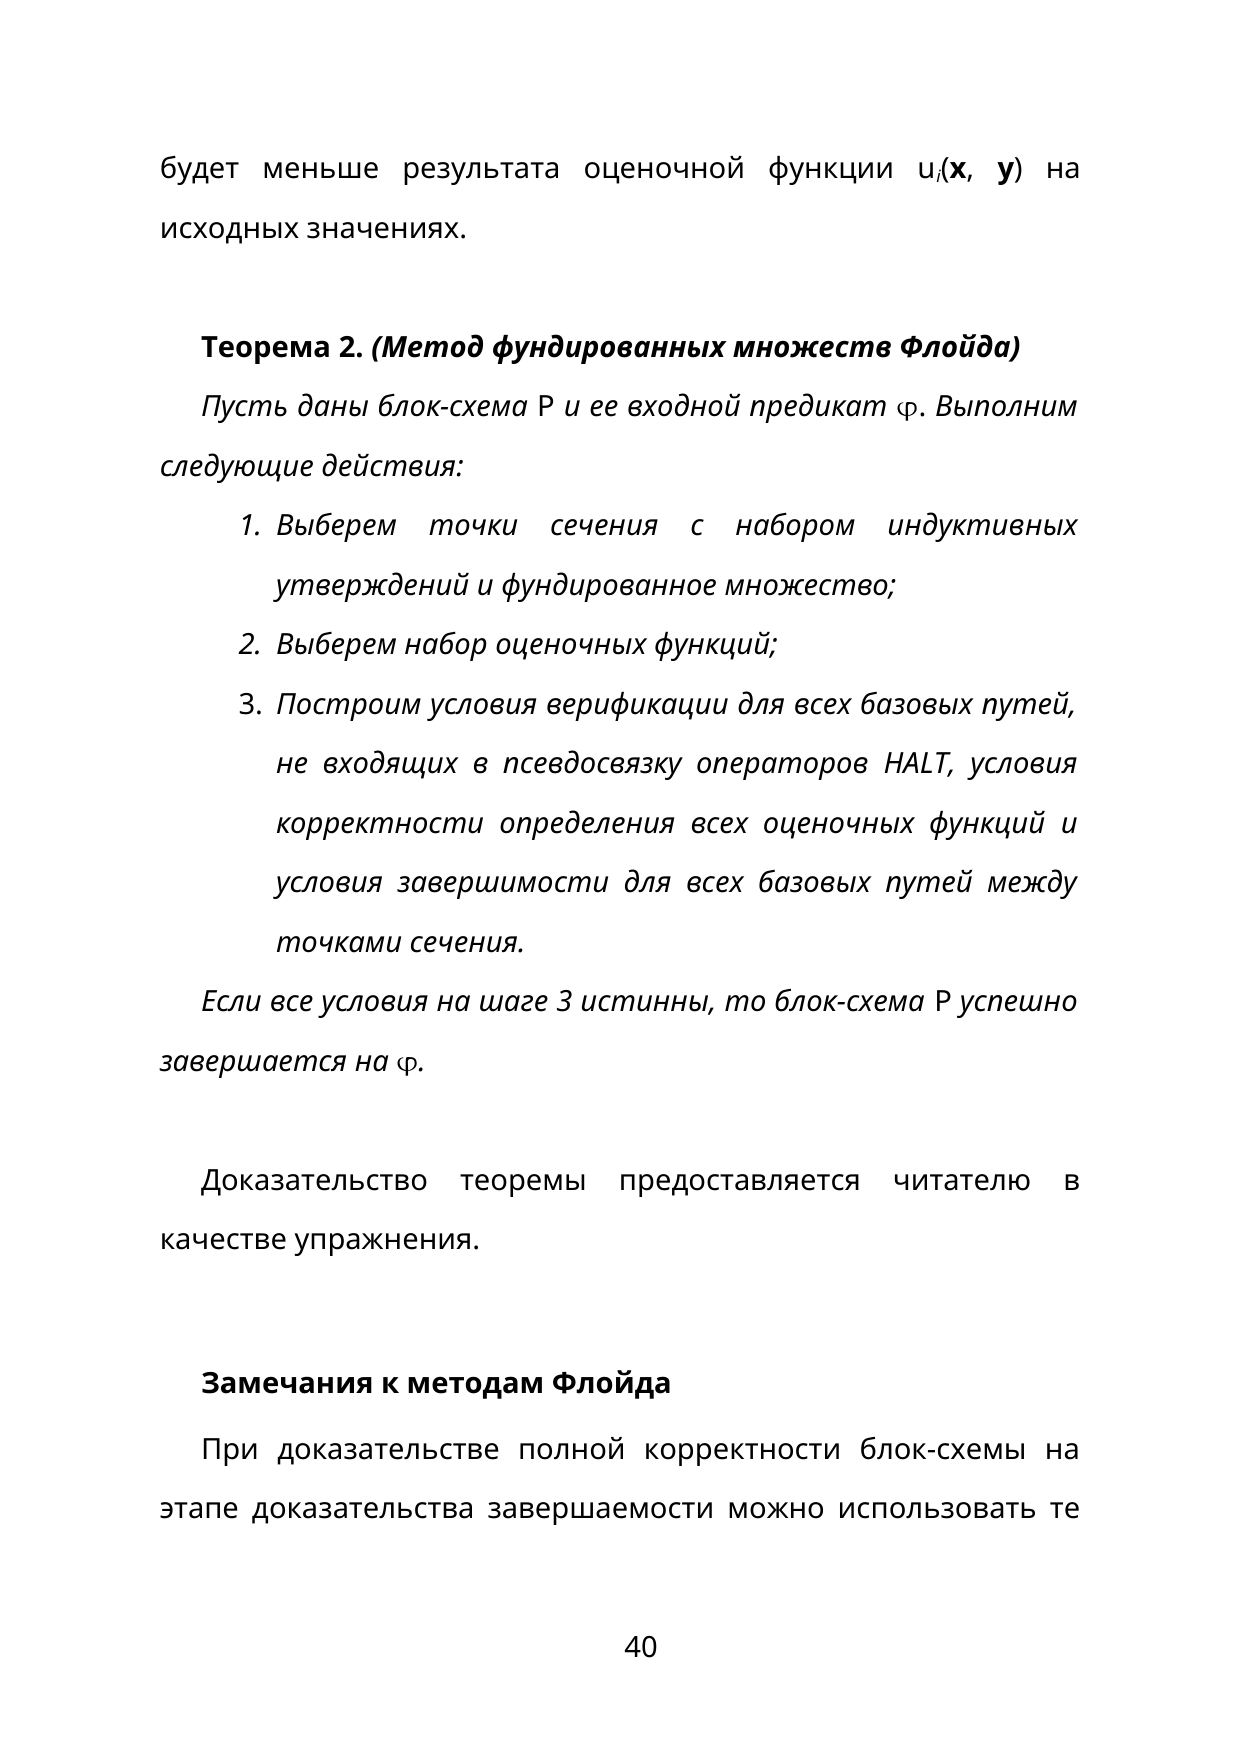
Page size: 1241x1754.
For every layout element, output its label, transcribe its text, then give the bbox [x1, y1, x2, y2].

text Если все условия на шаге 3 истинны, то блок-схема P успешно завершается на . [159, 980, 1081, 1079]
text Пусть даны блок-схема P и ее входной предикат . Выполним следующие действия: [159, 386, 1081, 485]
list Выберем набор оценочных функций; [238, 623, 1081, 663]
text будет меньше результата оценочной функции ui(x, y) на исходных значениях. [159, 148, 1081, 247]
text При доказательстве полной корректности блок-схемы на этапе доказательства завершаемости можно использовать те [159, 1428, 1081, 1527]
subtitle Замечания к методам Флойда [159, 1362, 1081, 1402]
text Доказательство теоремы предоставляется читателю в качестве упражнения. [159, 1159, 1081, 1258]
list Выберем точки сечения с набором индуктив­ных утверждений и фундированное множество; [238, 504, 1081, 604]
list Построим условия верификации для всех базовых путей, не входящих в псевдосвязку операторов HALT, условия корректности опре­деления всех оценочных функций и условия завершимо­сти для всех базовых путей между точками сечения. [238, 683, 1081, 961]
text Теорема 2. (Метод фундированных множеств Флойда) [159, 326, 1081, 366]
